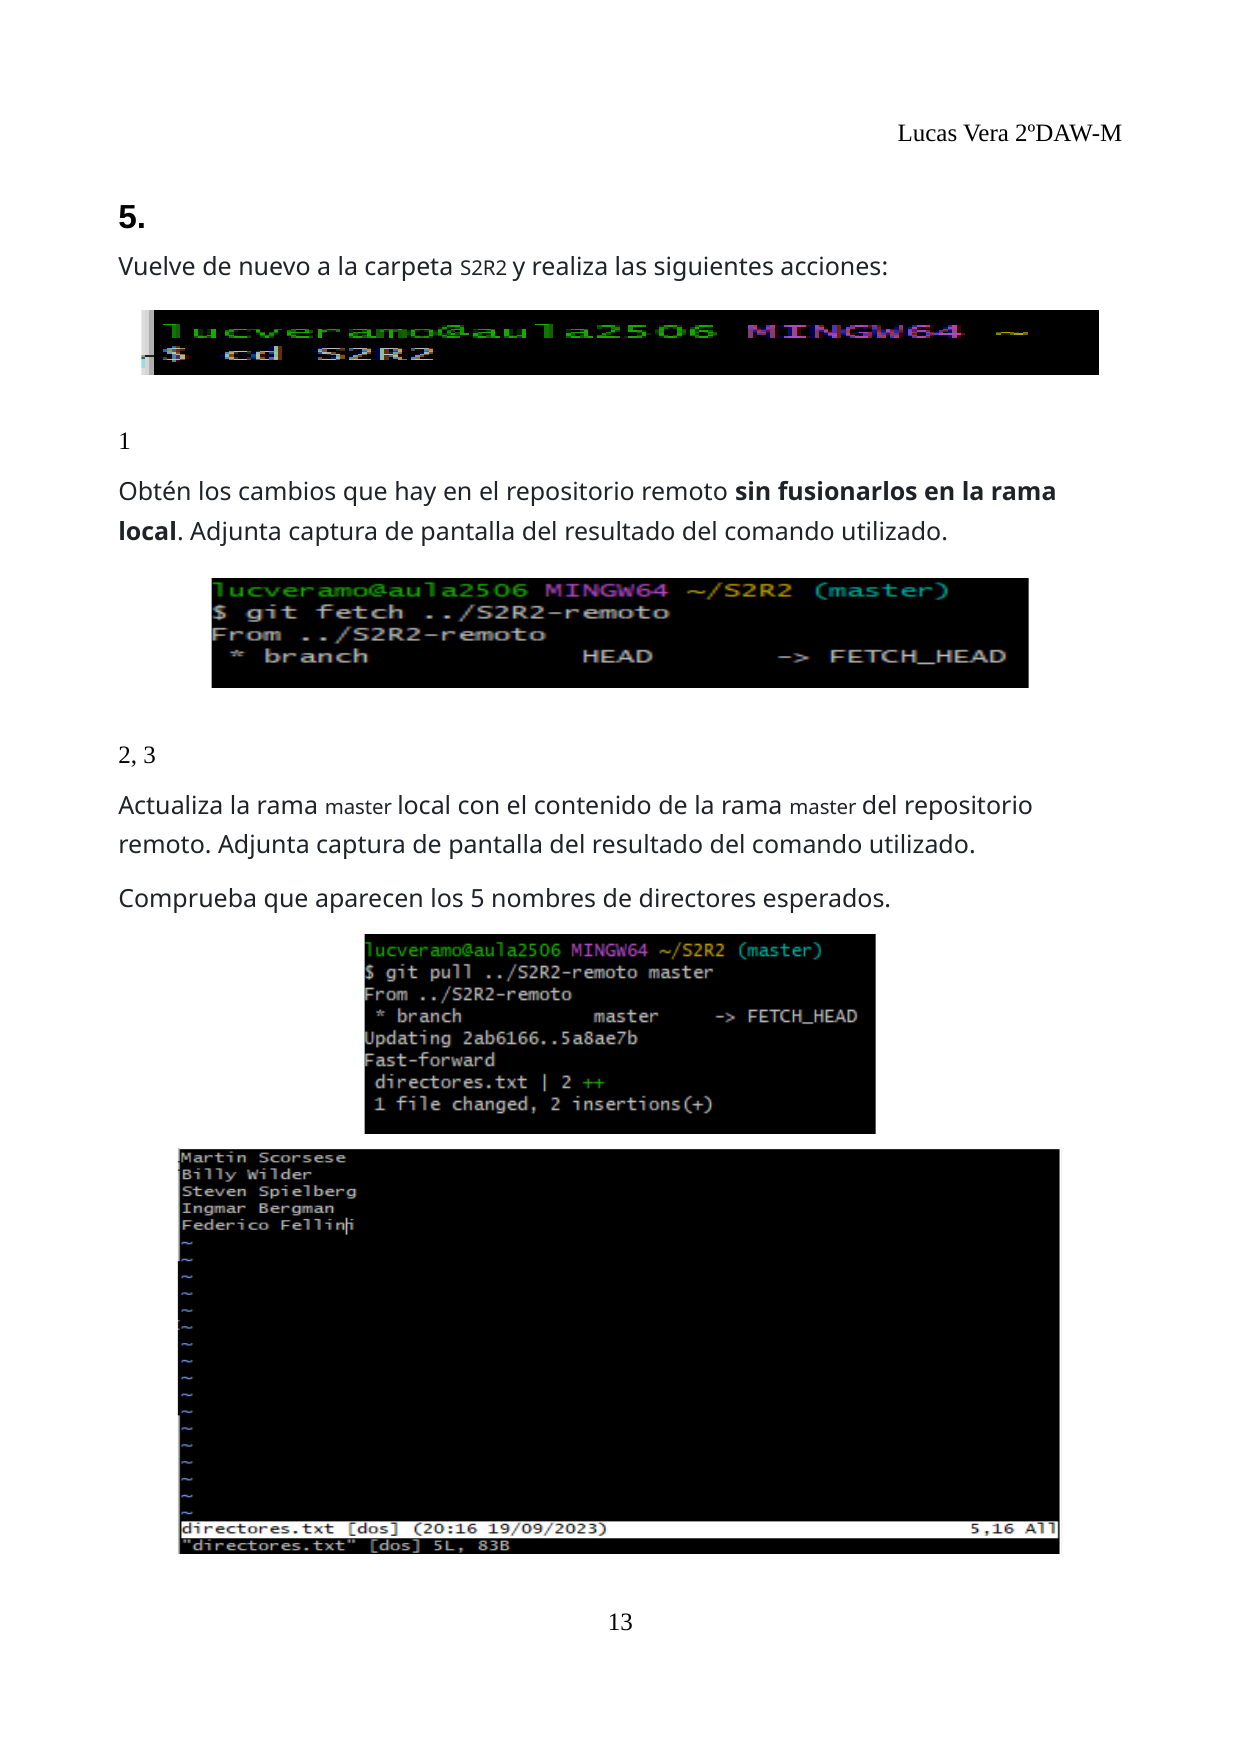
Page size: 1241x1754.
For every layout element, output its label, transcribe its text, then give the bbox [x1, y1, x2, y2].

picture [141, 310, 1099, 375]
subtitle 5. [118, 197, 1122, 236]
text Obtén los cambios que hay en el repositorio remoto sin fusionarlos en la rama local. Adjunta captura de pantalla del resultado del comando utilizado. [118, 474, 1122, 547]
text Comprueba que aparecen los 5 nombres de directores esperados. [118, 880, 1122, 914]
text 2, 3 [118, 740, 1122, 768]
picture [364, 934, 876, 1134]
text Actualiza la rama master local con el contenido de la rama master del repositorio remoto. Adjunta captura de pantalla del resultado del comando utilizado. [118, 787, 1122, 861]
text 1 [118, 426, 1122, 455]
text Vuelve de nuevo a la carpeta S2R2 y realiza las siguientes acciones: [118, 248, 1122, 282]
picture [177, 1148, 1063, 1554]
picture [211, 578, 1029, 688]
